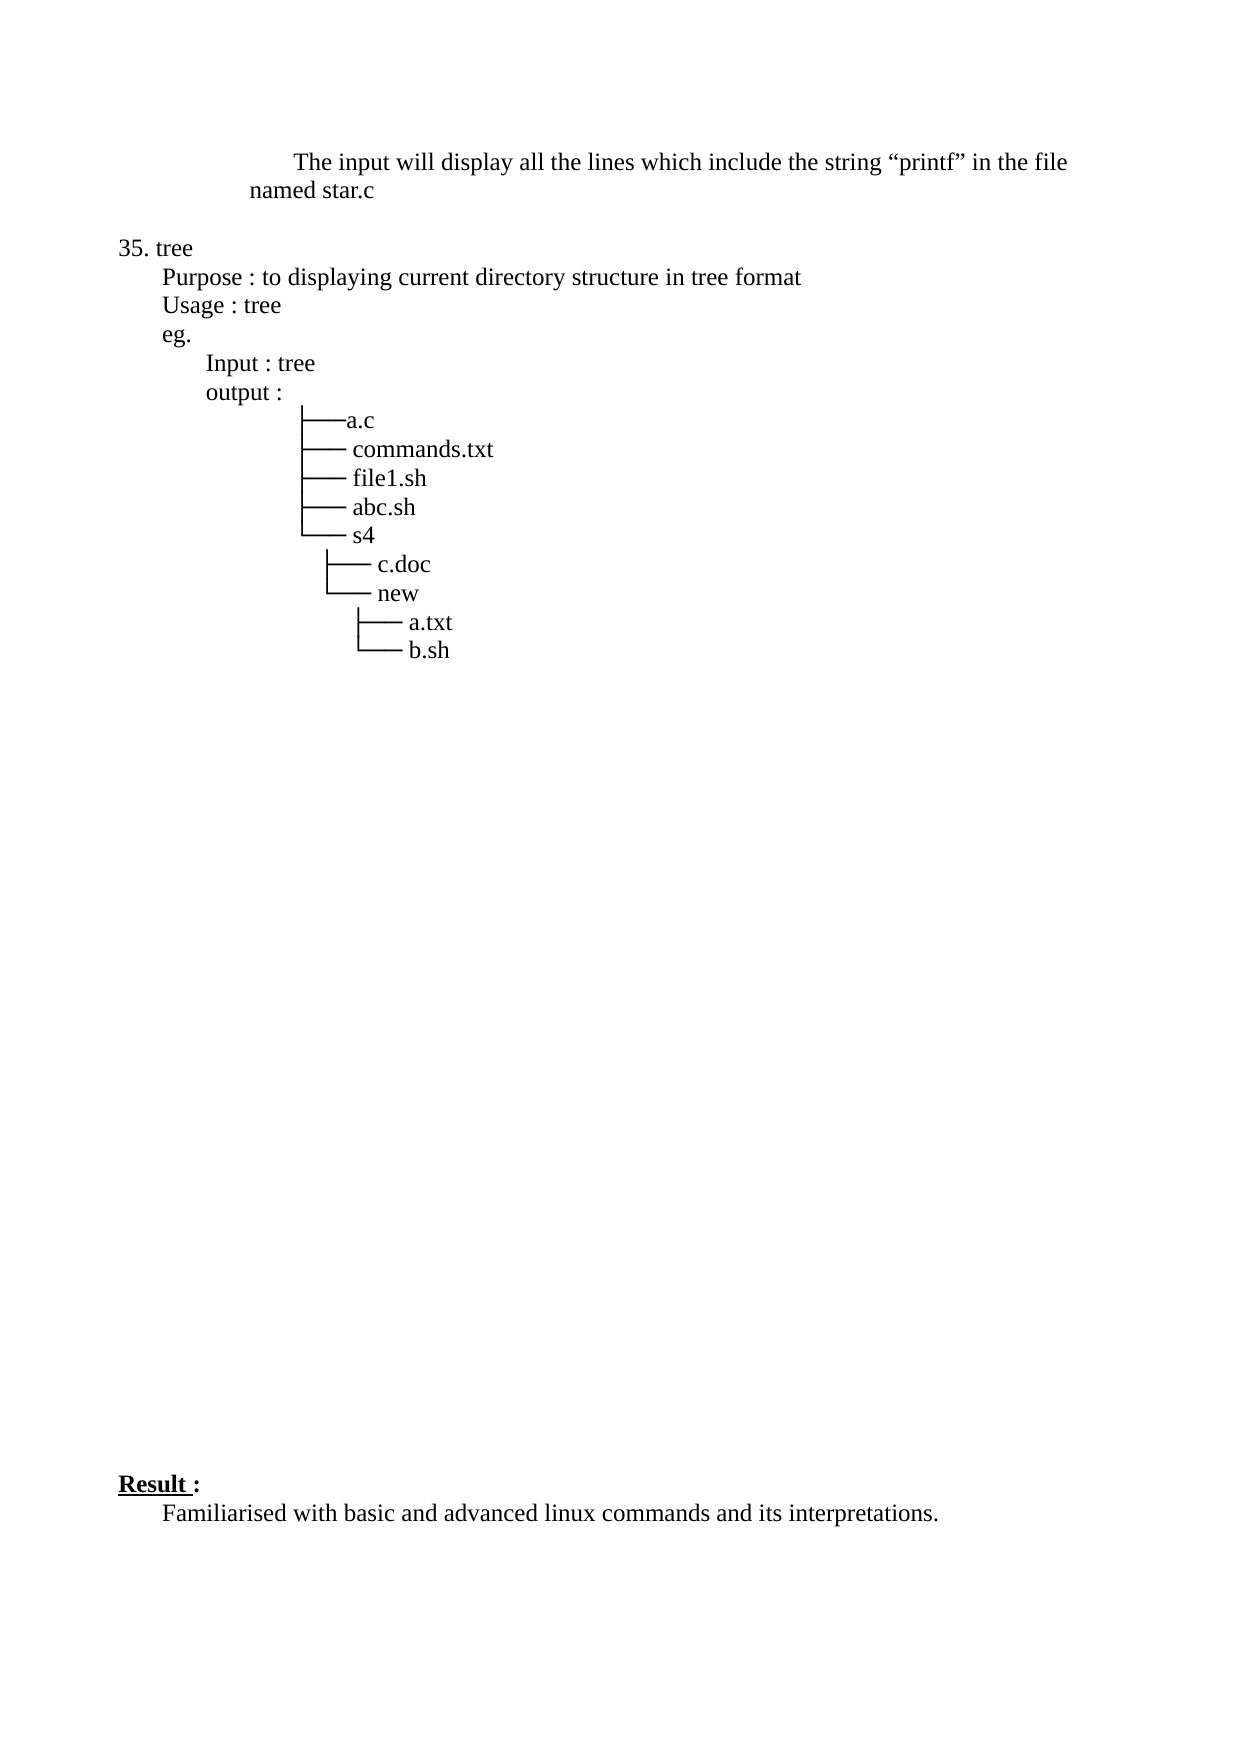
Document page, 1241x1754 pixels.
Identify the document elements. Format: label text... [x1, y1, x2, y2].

text ├── a.txt [118, 607, 357, 636]
text Familiarised with basic and advanced linux commands and its interpretations. [118, 1498, 1122, 1527]
text ├──a.c [303, 406, 1122, 434]
text 35. tree [118, 233, 1122, 262]
text ├──a.c [118, 406, 301, 434]
text Input : tree [118, 348, 1122, 377]
text └── new [118, 578, 1122, 607]
text The input will display all the lines which include the string “printf” in the file named star.c [118, 147, 1122, 204]
text ├── commands.txt [118, 434, 301, 463]
text Purpose : to displaying current directory structure in tree format [118, 262, 1122, 291]
text └── s4 [118, 521, 1122, 549]
text ├── c.doc [328, 549, 1122, 578]
text ├── commands.txt [303, 434, 1122, 463]
text ├── abc.sh [303, 492, 1122, 521]
text ├── a.txt [359, 607, 1122, 636]
text ├── abc.sh [118, 492, 301, 521]
text └── b.sh [118, 636, 1122, 664]
text eg. [118, 319, 1122, 348]
text ├── file1.sh [303, 463, 1122, 492]
text Usage : tree [118, 291, 1122, 319]
text Result : [118, 1469, 1122, 1498]
text ├── file1.sh [118, 463, 301, 492]
text output : [118, 377, 1122, 406]
text ├── c.doc [118, 549, 326, 578]
